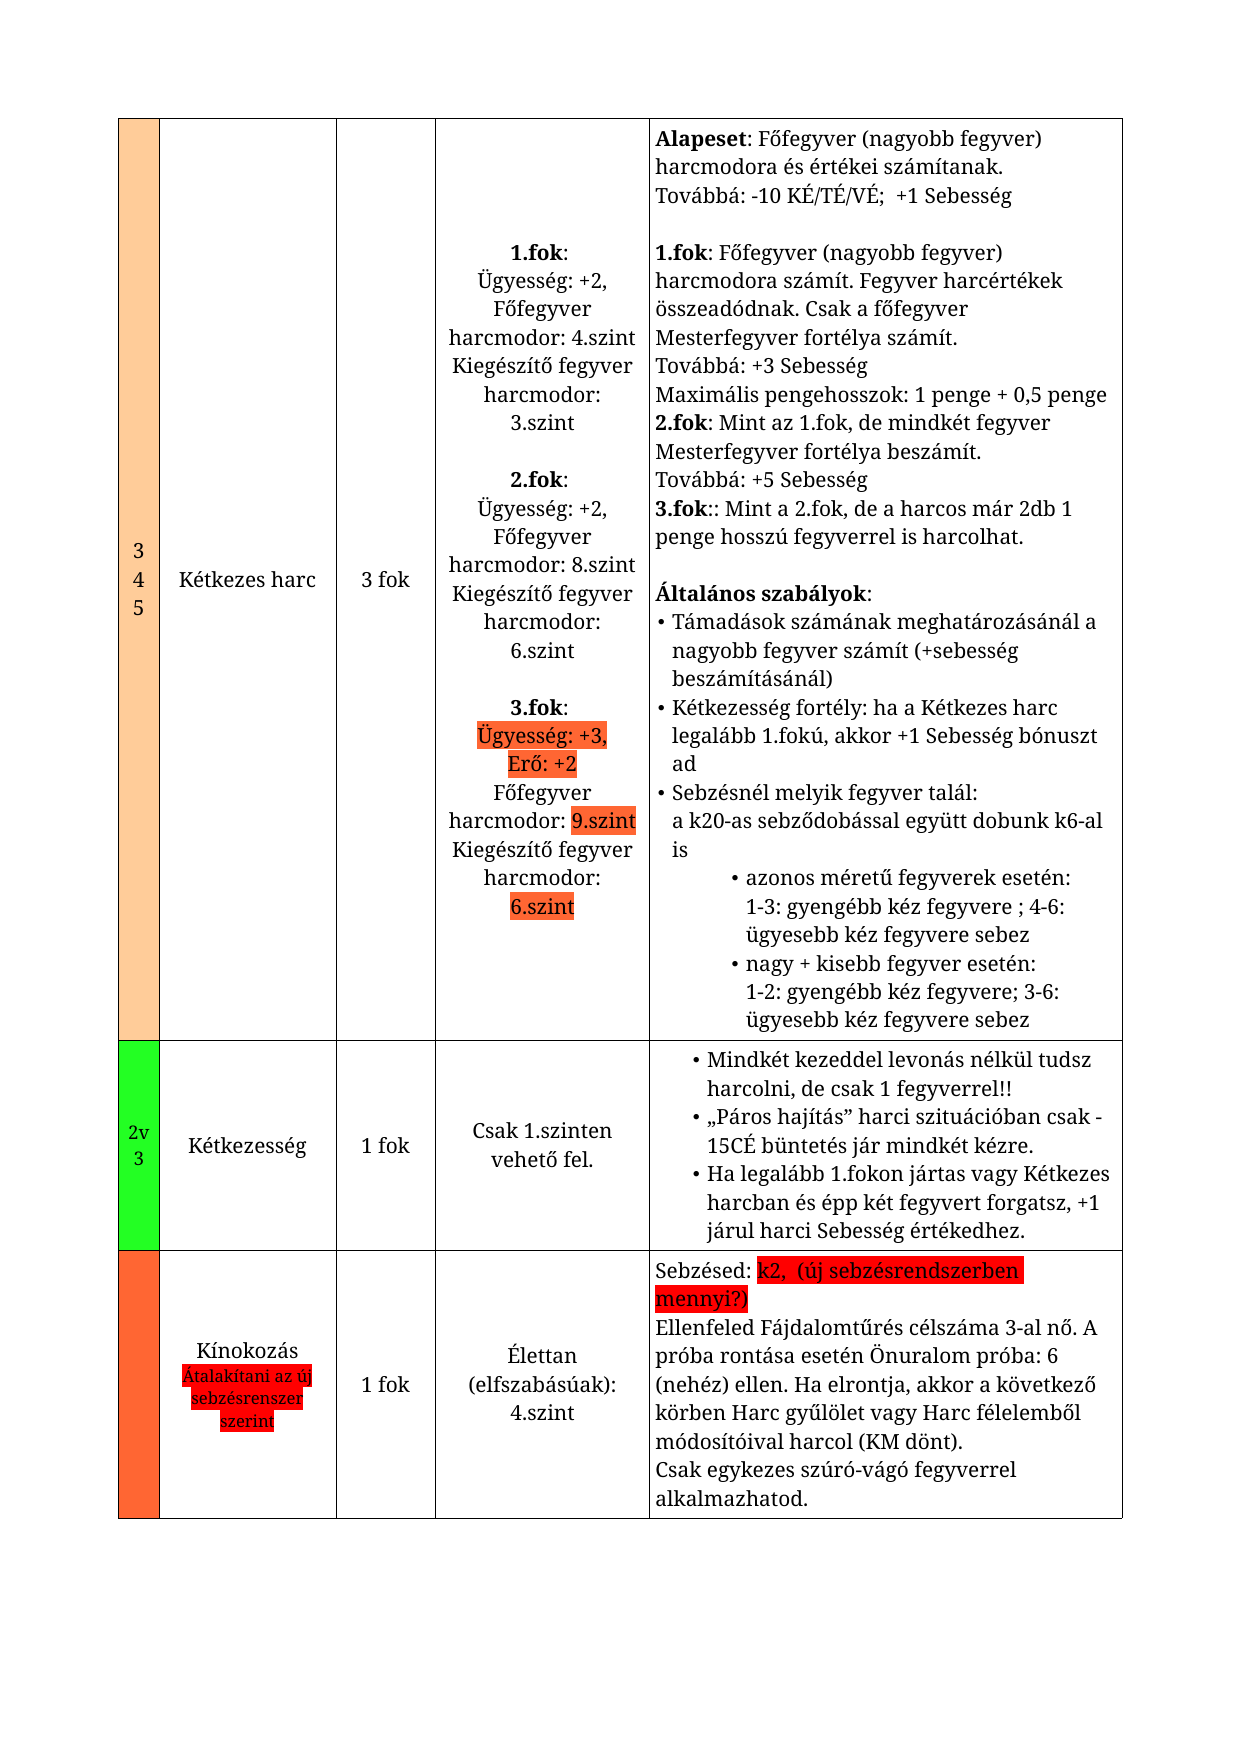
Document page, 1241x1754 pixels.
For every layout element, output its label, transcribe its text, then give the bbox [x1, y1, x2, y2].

table_cell Csak 1.szinten vehető fel. [436, 1041, 649, 1250]
table_cell 1.fok: Ügyesség: +2, Főfegyver harcmodor: 4.szint Kiegészítő fegyver harcmodor: 3.szint 2.fok: Ügyesség: +2, Főfegyver harcmodor: 8.szint Kiegészítő fegyver harcmodor: 6.szint 3.fok: Ügyesség: +3, Erő: +2 Főfegyver harcmodor: 9.szint Kiegészítő fegyver harcmodor: 6.szint [436, 119, 649, 1040]
table_cell Sebzésed: k2, (új sebzésrendszerben mennyi?) Ellenfeled Fájdalomtűrés célszáma 3-al nő. A próba rontása esetén Önuralom próba: 6 (nehéz) ellen. Ha elrontja, akkor a következő körben Harc gyűlölet vagy Harc félelemből módosítóival harcol (KM dönt). Csak egykezes szúró-vágó fegyverrel alkalmazhatod. [650, 1251, 1122, 1518]
table_cell [119, 1251, 159, 1518]
table_cell Kétkezes harc [160, 119, 336, 1040]
table_cell Kínokozás Átalakítani az új sebzésrenszer szerint [160, 1251, 336, 1518]
table_cell Alapeset: Főfegyver (nagyobb fegyver) harcmodora és értékei számítanak. Továbbá: -10 KÉ/TÉ/VÉ; +1 Sebesség 1.fok: Főfegyver (nagyobb fegyver) harcmodora számít. Fegyver harcértékek összeadódnak. Csak a főfegyver Mesterfegyver fortélya számít. Továbbá: +3 Sebesség Maximális pengehosszok: 1 penge + 0,5 penge 2.fok: Mint az 1.fok, de mindkét fegyver Mesterfegyver fortélya beszámít. Továbbá: +5 Sebesség 3.fok:: Mint a 2.fok, de a harcos már 2db 1 penge hosszú fegyverrel is harcolhat. Általános szabályok: Támadások számának meghatározásánál a nagyobb fegyver számít (+sebesség beszámításánál) Kétkezesség fortély: ha a Kétkezes harc legalább 1.fokú, akkor +1 Sebesség bónuszt ad Sebzésnél melyik fegyver talál: a k20-as sebződobással együtt dobunk k6-al is azonos méretű fegyverek esetén: 1-3: gyengébb kéz fegyvere ; 4-6: ügyesebb kéz fegyvere sebez nagy + kisebb fegyver esetén: 1-2: gyengébb kéz fegyvere; 3-6: ügyesebb kéz fegyvere sebez [650, 119, 1122, 1040]
table_cell Kétkezesség [160, 1041, 336, 1250]
table_cell 2v3 [119, 1041, 159, 1250]
table_cell 1 fok [337, 1041, 435, 1250]
table_cell Élettan (elfszabásúak): 4.szint [436, 1251, 649, 1518]
table_cell Mindkét kezeddel levonás nélkül tudsz harcolni, de csak 1 fegyverrel!! „Páros hajítás” harci szituációban csak -15CÉ büntetés jár mindkét kézre. Ha legalább 1.fokon jártas vagy Kétkezes harcban és épp két fegyvert forgatsz, +1 járul harci Sebesség értékedhez. [650, 1041, 1122, 1250]
table_cell 1 fok [337, 1251, 435, 1518]
table_cell 3 fok [337, 119, 435, 1040]
table_cell 3 4 5 [119, 119, 159, 1040]
